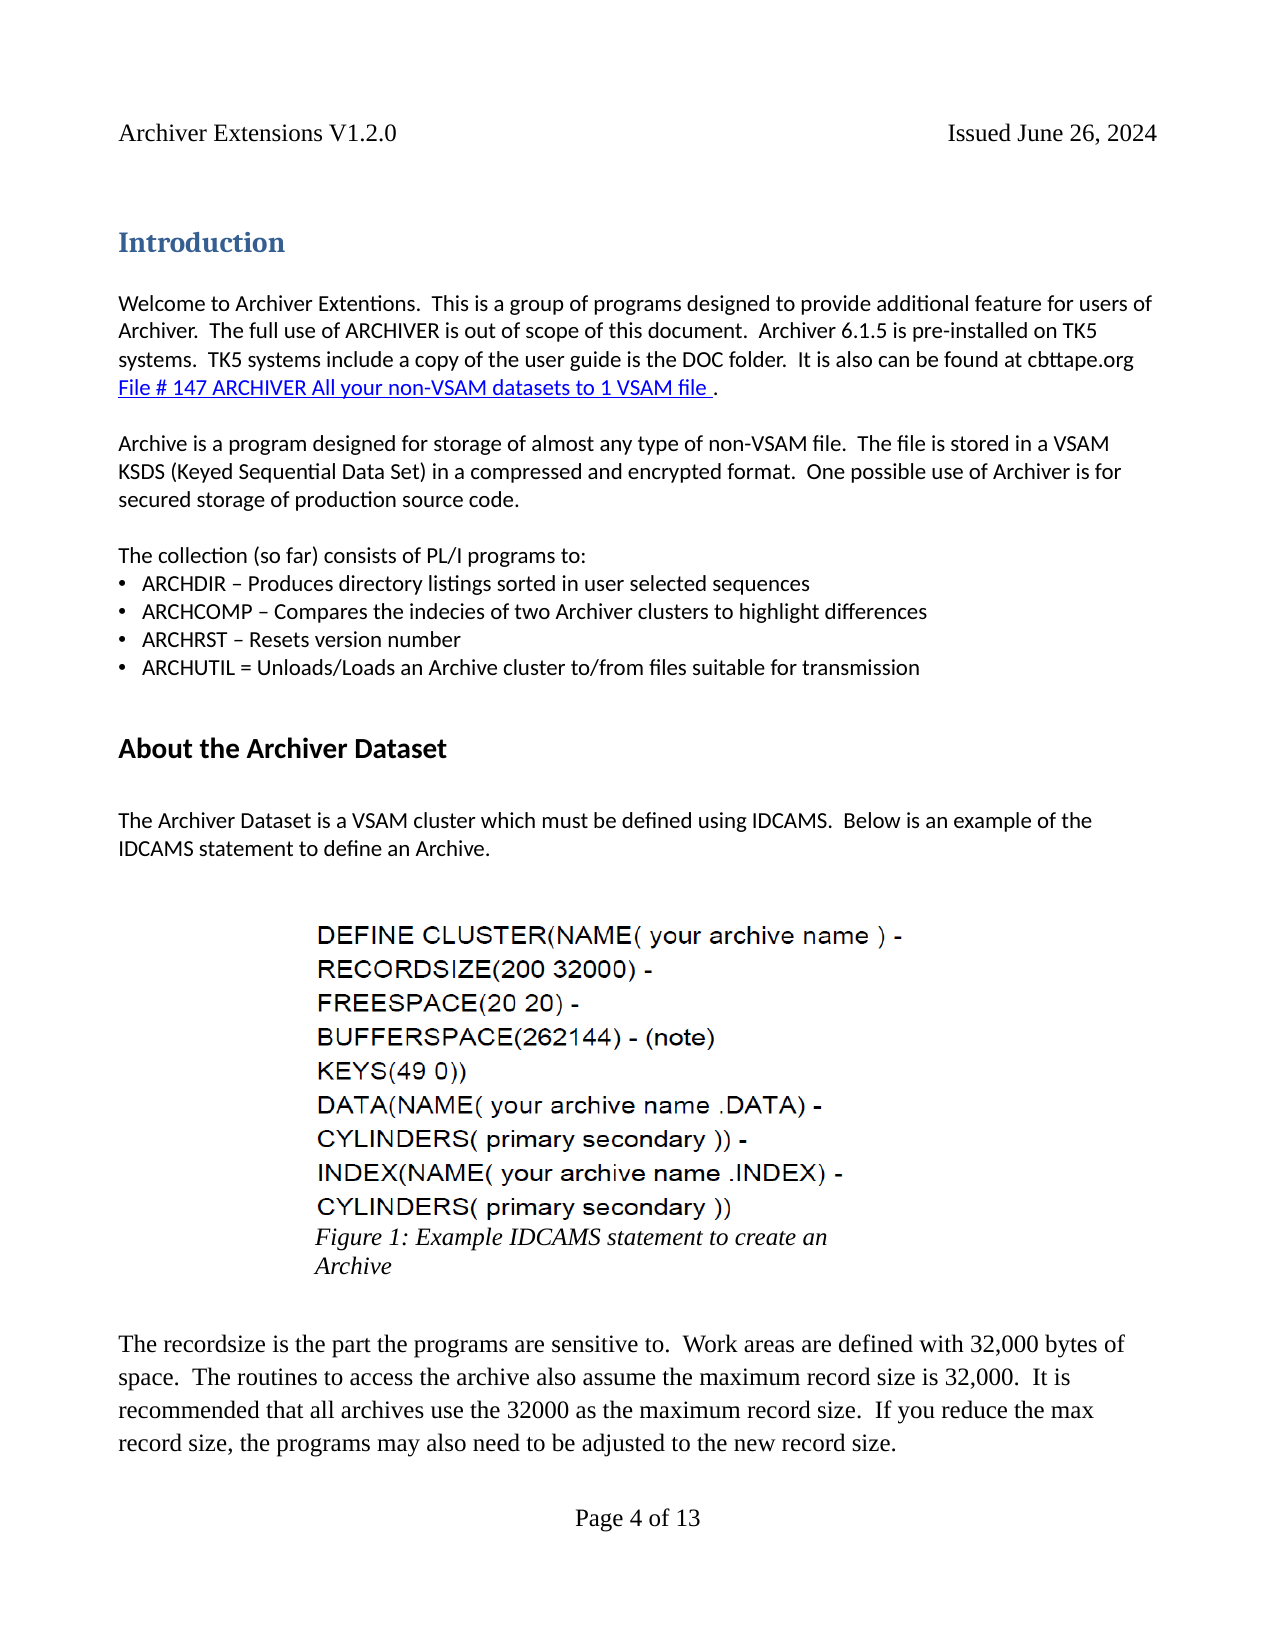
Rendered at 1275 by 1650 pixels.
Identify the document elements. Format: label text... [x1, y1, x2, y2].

text Figure 1: Example IDCAMS statement to create an Archive [315, 1222, 906, 1279]
list ARCHRST – Resets version number [118, 625, 1157, 653]
text The Archiver Dataset is a VSAM cluster which must be defined using IDCAMS. Below is an example of the IDCAMS statement to define an Archive. [118, 806, 1157, 862]
list ARCHUTIL = Unloads/Loads an Archive cluster to/from files suitable for transmission [118, 653, 1157, 681]
list ARCHDIR – Produces directory listings sorted in user selected sequences [118, 569, 1157, 597]
list ARCHCOMP – Compares the indecies of two Archiver clusters to highlight differences [118, 597, 1157, 625]
picture [315, 922, 906, 1222]
text Archive is a program designed for storage of almost any type of non-VSAM file. The file is stored in a VSAM KSDS (Keyed Sequential Data Set) in a compressed and encrypted format. One possible use of Archiver is for secured storage of production source code. [118, 429, 1157, 513]
subtitle About the Archiver Dataset [118, 730, 1157, 765]
text The collection (so far) consists of PL/I programs to: [118, 541, 1157, 569]
text Welcome to Archiver Extentions. This is a group of programs designed to provide additional feature for users of Archiver. The full use of ARCHIVER is out of scope of this document. Archiver 6.1.5 is pre-installed on TK5 systems. TK5 systems include a copy of the user guide is the DOC folder. It is also can be found at cbttape.org File # 147 ARCHIVER All your non-VSAM datasets to 1 VSAM file . [118, 289, 1157, 401]
subtitle Introduction [118, 226, 1157, 260]
text The recordsize is the part the programs are sensitive to. Work areas are defined with 32,000 bytes of space. The routines to access the archive also assume the maximum record size is 32,000. It is recommended that all archives use the 32000 as the maximum record size. If you reduce the max record size, the programs may also need to be adjusted to the new record size. [118, 1329, 1157, 1457]
